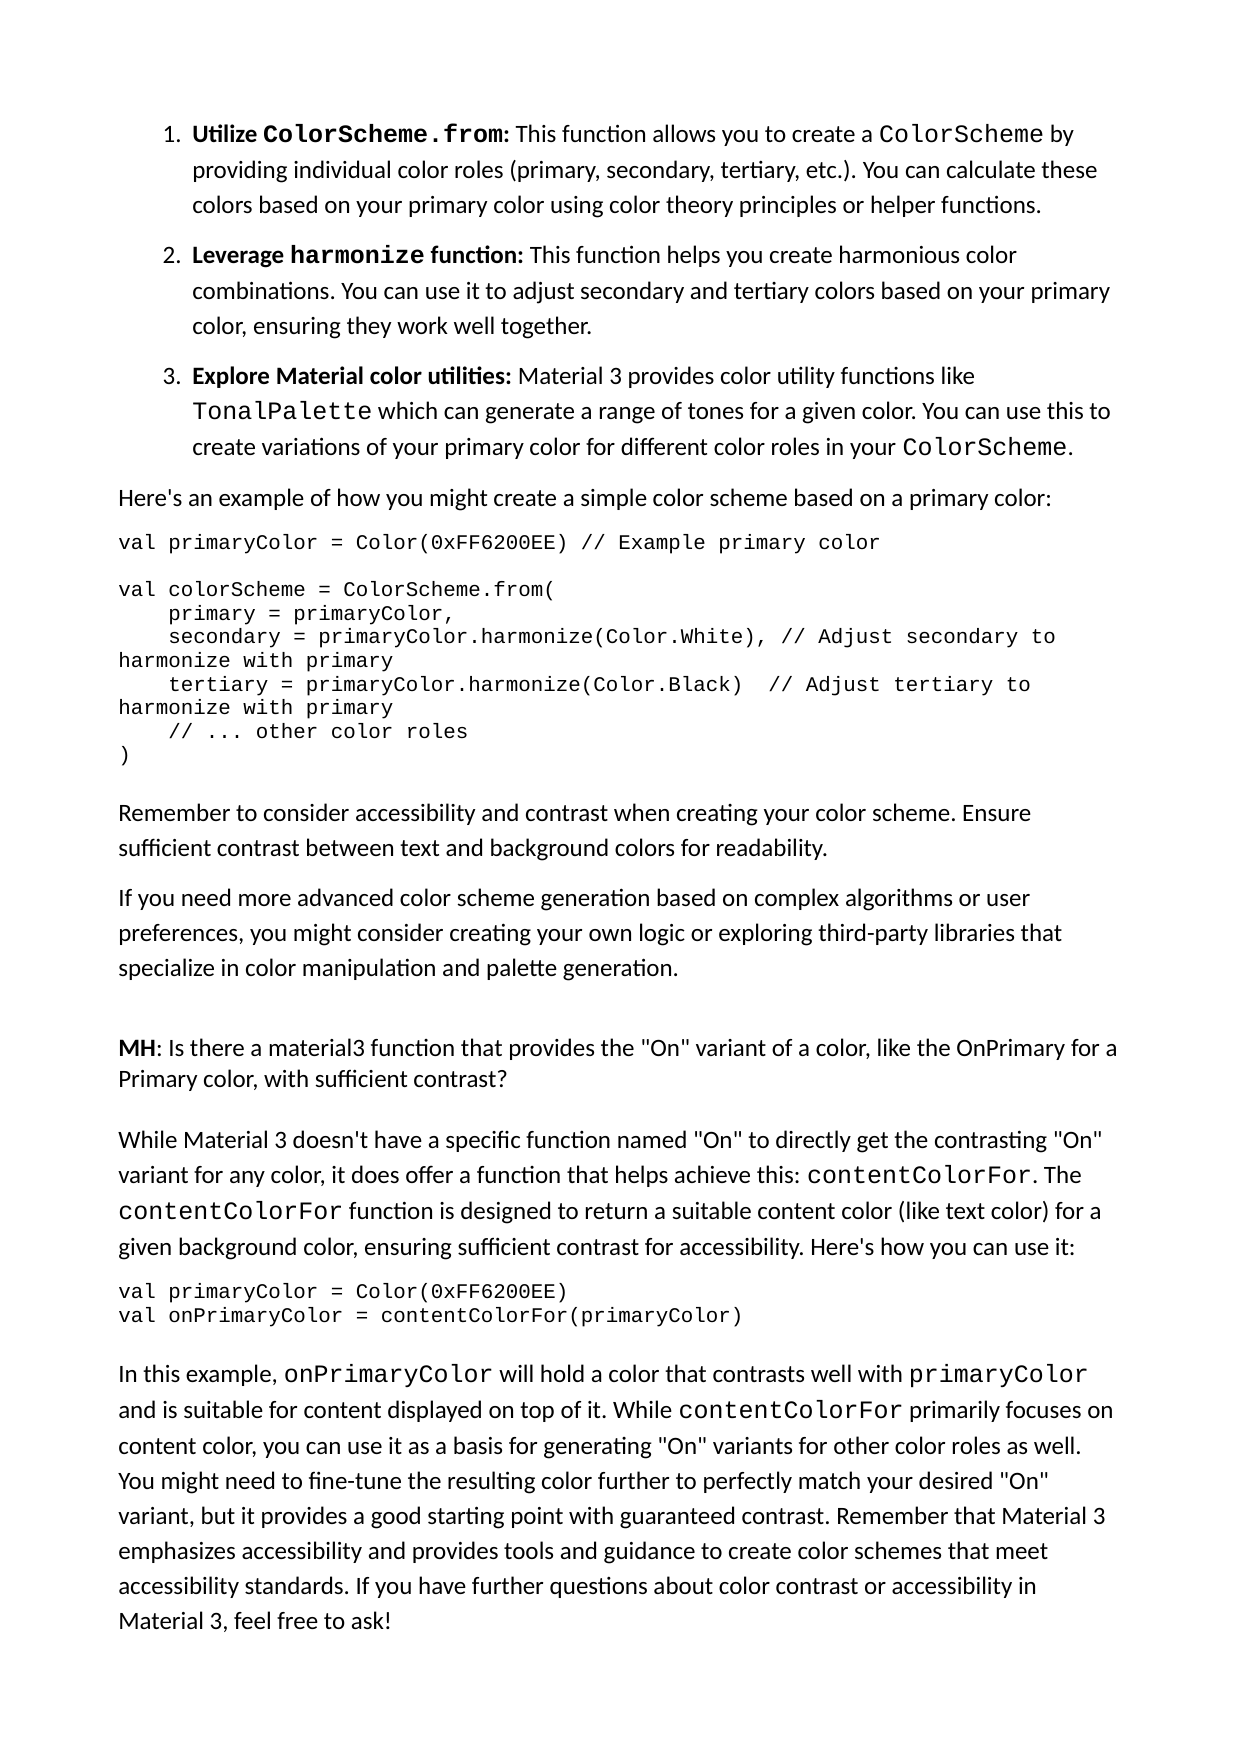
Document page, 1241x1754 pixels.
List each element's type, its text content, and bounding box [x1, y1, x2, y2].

list Leverage harmonize function: This function helps you create harmonious color combinations. You can use it to adjust secondary and tertiary colors based on your primary color, ensuring they work well together. [162, 239, 1122, 341]
text While Material 3 doesn't have a specific function named "On" to directly get the contrasting "On" variant for any color, it does offer a function that helps achieve this: contentColorFor. The contentColorFor function is designed to return a suitable content color (like text color) for a given background color, ensuring sufficient contrast for accessibility. Here's how you can use it: [118, 1124, 1122, 1262]
text val primaryColor = Color(0xFF6200EE) // Example primary color [118, 532, 1122, 555]
text tertiary = primaryColor.harmonize(Color.Black) // Adjust tertiary to harmonize with primary [118, 673, 1122, 721]
list Utilize ColorScheme.from: This function allows you to create a ColorScheme by providing individual color roles (primary, secondary, tertiary, etc.). You can calculate these colors based on your primary color using color theory principles or helper functions. [162, 118, 1122, 220]
text val onPrimaryColor = contentColorFor(primaryColor) [118, 1304, 1122, 1328]
text If you need more advanced color scheme generation based on complex algorithms or user preferences, you might consider creating your own logic or exploring third-party libraries that specialize in color manipulation and palette generation. [118, 882, 1122, 983]
list Explore Material color utilities: Material 3 provides color utility functions like TonalPalette which can generate a range of tones for a given color. You can use this to create variations of your primary color for different color roles in your ColorScheme. [162, 360, 1122, 463]
text ) [118, 744, 1122, 768]
text val primaryColor = Color(0xFF6200EE) [118, 1281, 1122, 1304]
text primary = primaryColor, [118, 603, 1122, 626]
text Here's an example of how you might create a simple color scheme based on a primary color: [118, 482, 1122, 513]
text In this example, onPrimaryColor will hold a color that contrasts well with primaryColor and is suitable for content displayed on top of it. While contentColorFor primarily focuses on content color, you can use it as a basis for generating "On" variants for other color roles as well. You might need to fine-tune the resulting color further to perfectly match your desired "On" variant, but it provides a good starting point with guaranteed contrast. Remember that Material 3 emphasizes accessibility and provides tools and guidance to create color schemes that meet accessibility standards. If you have further questions about color contrast or accessibility in Material 3, feel free to ask! [118, 1358, 1122, 1636]
text MH: Is there a material3 function that provides the "On" variant of a color, like the OnPrimary for a Primary color, with sufficient contrast? [118, 1032, 1122, 1093]
text secondary = primaryColor.harmonize(Color.White), // Adjust secondary to harmonize with primary [118, 626, 1122, 673]
text // ... other color roles [118, 721, 1122, 744]
text val colorScheme = ColorScheme.from( [118, 579, 1122, 603]
text Remember to consider accessibility and contrast when creating your color scheme. Ensure sufficient contrast between text and background colors for readability. [118, 798, 1122, 863]
